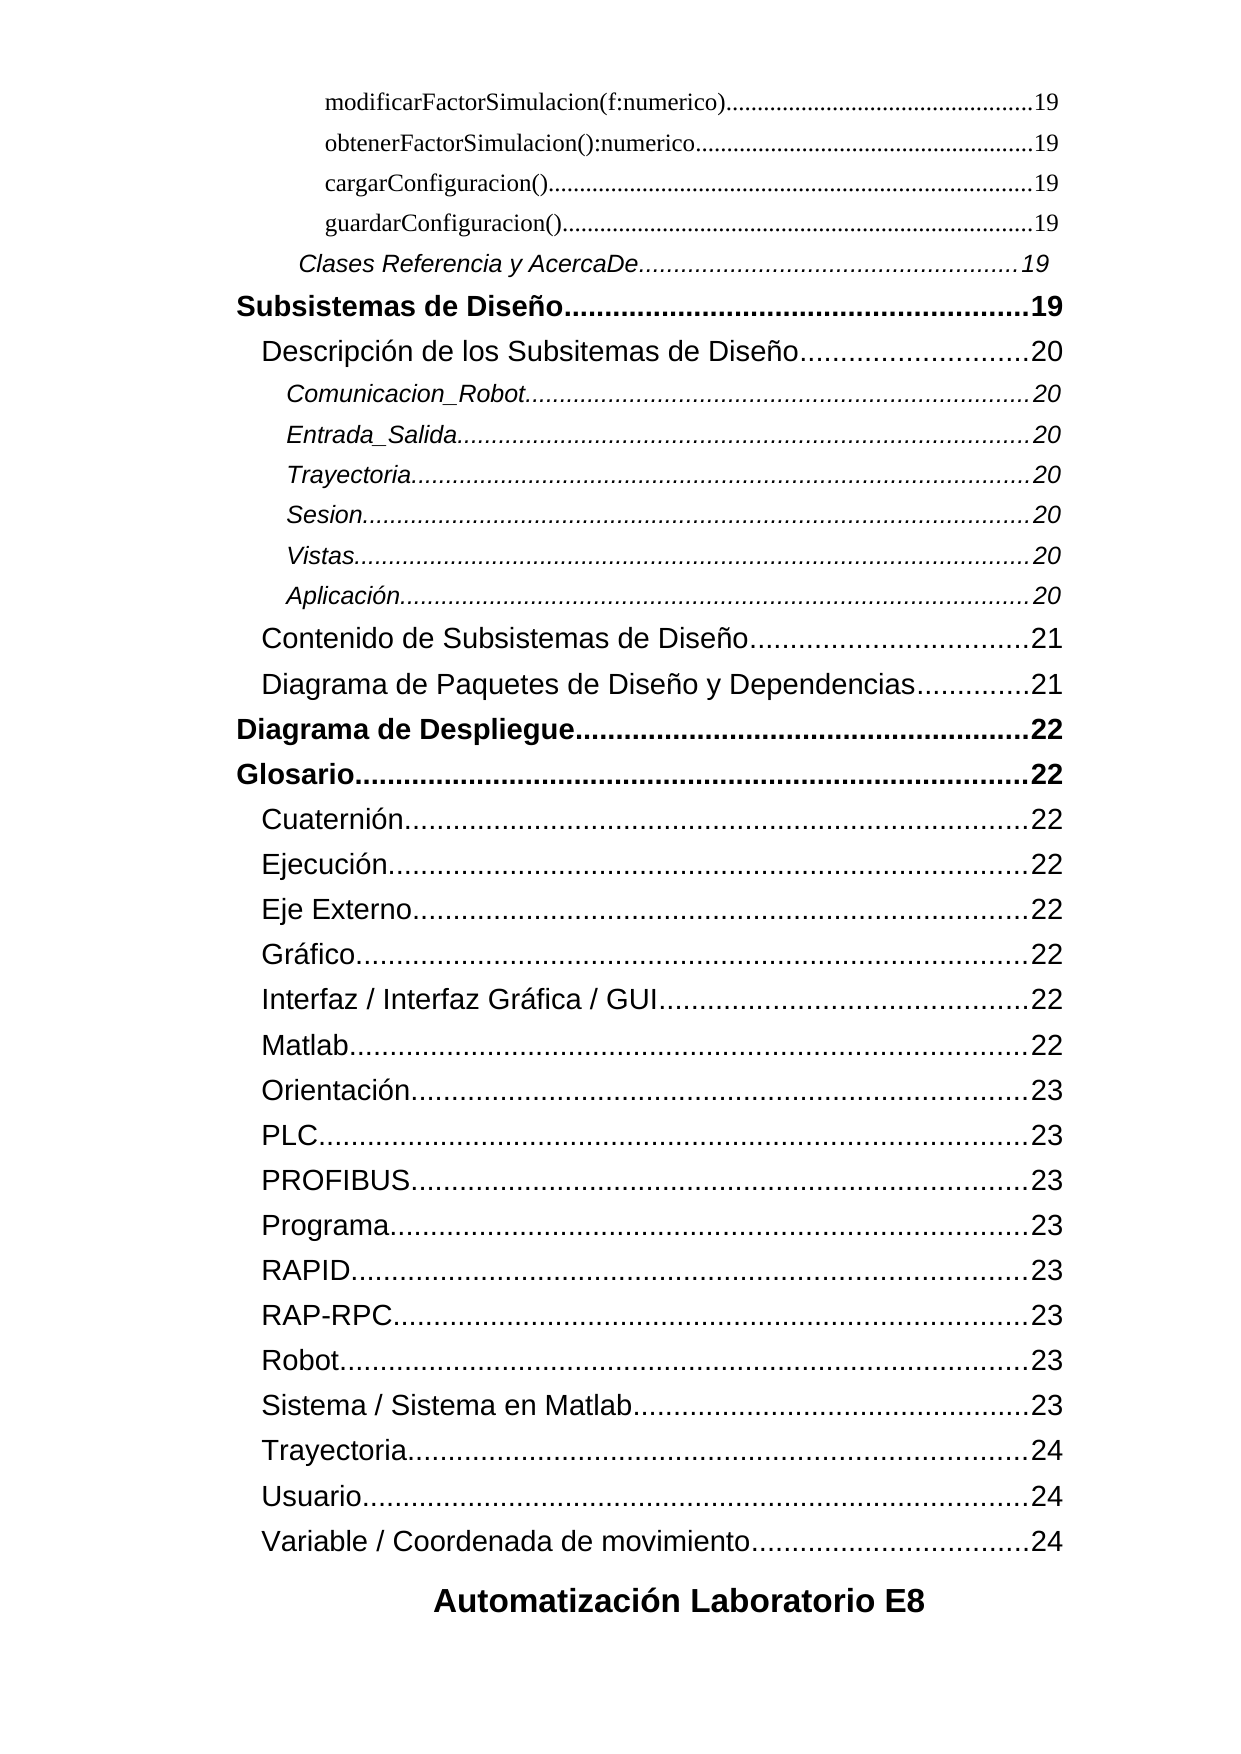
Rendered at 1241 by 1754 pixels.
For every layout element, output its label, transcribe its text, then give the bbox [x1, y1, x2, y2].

text Matlab 22 [202, 1028, 1122, 1061]
text Gráfico 22 [202, 938, 1122, 971]
text Sistema / Sistema en Matlab 23 [202, 1389, 1122, 1422]
text Subsistemas de Diseño 19 [177, 290, 1122, 322]
text RAP-RPC 23 [202, 1299, 1122, 1332]
text Eje Externo 22 [202, 893, 1122, 926]
text PROFIBUS 23 [202, 1164, 1122, 1196]
text modificarFactorSimulacion(f:numerico) 19 [324, 88, 1122, 116]
text Ejecución 22 [202, 848, 1122, 881]
text Usuario 24 [202, 1479, 1122, 1512]
text Sesion 20 [227, 501, 1122, 529]
text Diagrama de Paquetes de Diseño y Dependencias 21 [202, 668, 1122, 700]
text Vistas 20 [227, 542, 1122, 569]
text Programa 23 [202, 1209, 1122, 1241]
text obtenerFactorSimulacion():numerico 19 [324, 129, 1122, 156]
text cargarConfiguracion() 19 [324, 169, 1122, 197]
text guardarConfiguracion() 19 [324, 209, 1122, 237]
text Clases Referencia y AcercaDe 19 [227, 249, 1122, 277]
text Aplicación 20 [227, 582, 1122, 610]
text Trayectoria 24 [202, 1434, 1122, 1467]
text Entrada_Salida 20 [227, 420, 1122, 448]
text Glosario 22 [177, 758, 1122, 790]
text Robot 23 [202, 1344, 1122, 1377]
text Trayectoria 20 [227, 461, 1122, 489]
text PLC 23 [202, 1119, 1122, 1151]
text Descripción de los Subsitemas de Diseño 20 [202, 335, 1122, 367]
text Cuaternión 22 [202, 803, 1122, 836]
text Diagrama de Despliegue 22 [177, 713, 1122, 745]
text Interfaz / Interfaz Gráfica / GUI 22 [202, 983, 1122, 1016]
text RAPID 23 [202, 1254, 1122, 1287]
text Comunicacion_Robot 20 [227, 380, 1122, 408]
text Orientación 23 [202, 1073, 1122, 1106]
text Variable / Coordenada de movimiento 24 [202, 1524, 1122, 1557]
text Contenido de Subsistemas de Diseño 21 [202, 622, 1122, 655]
title Automatización Laboratorio E8 [177, 1582, 1122, 1619]
